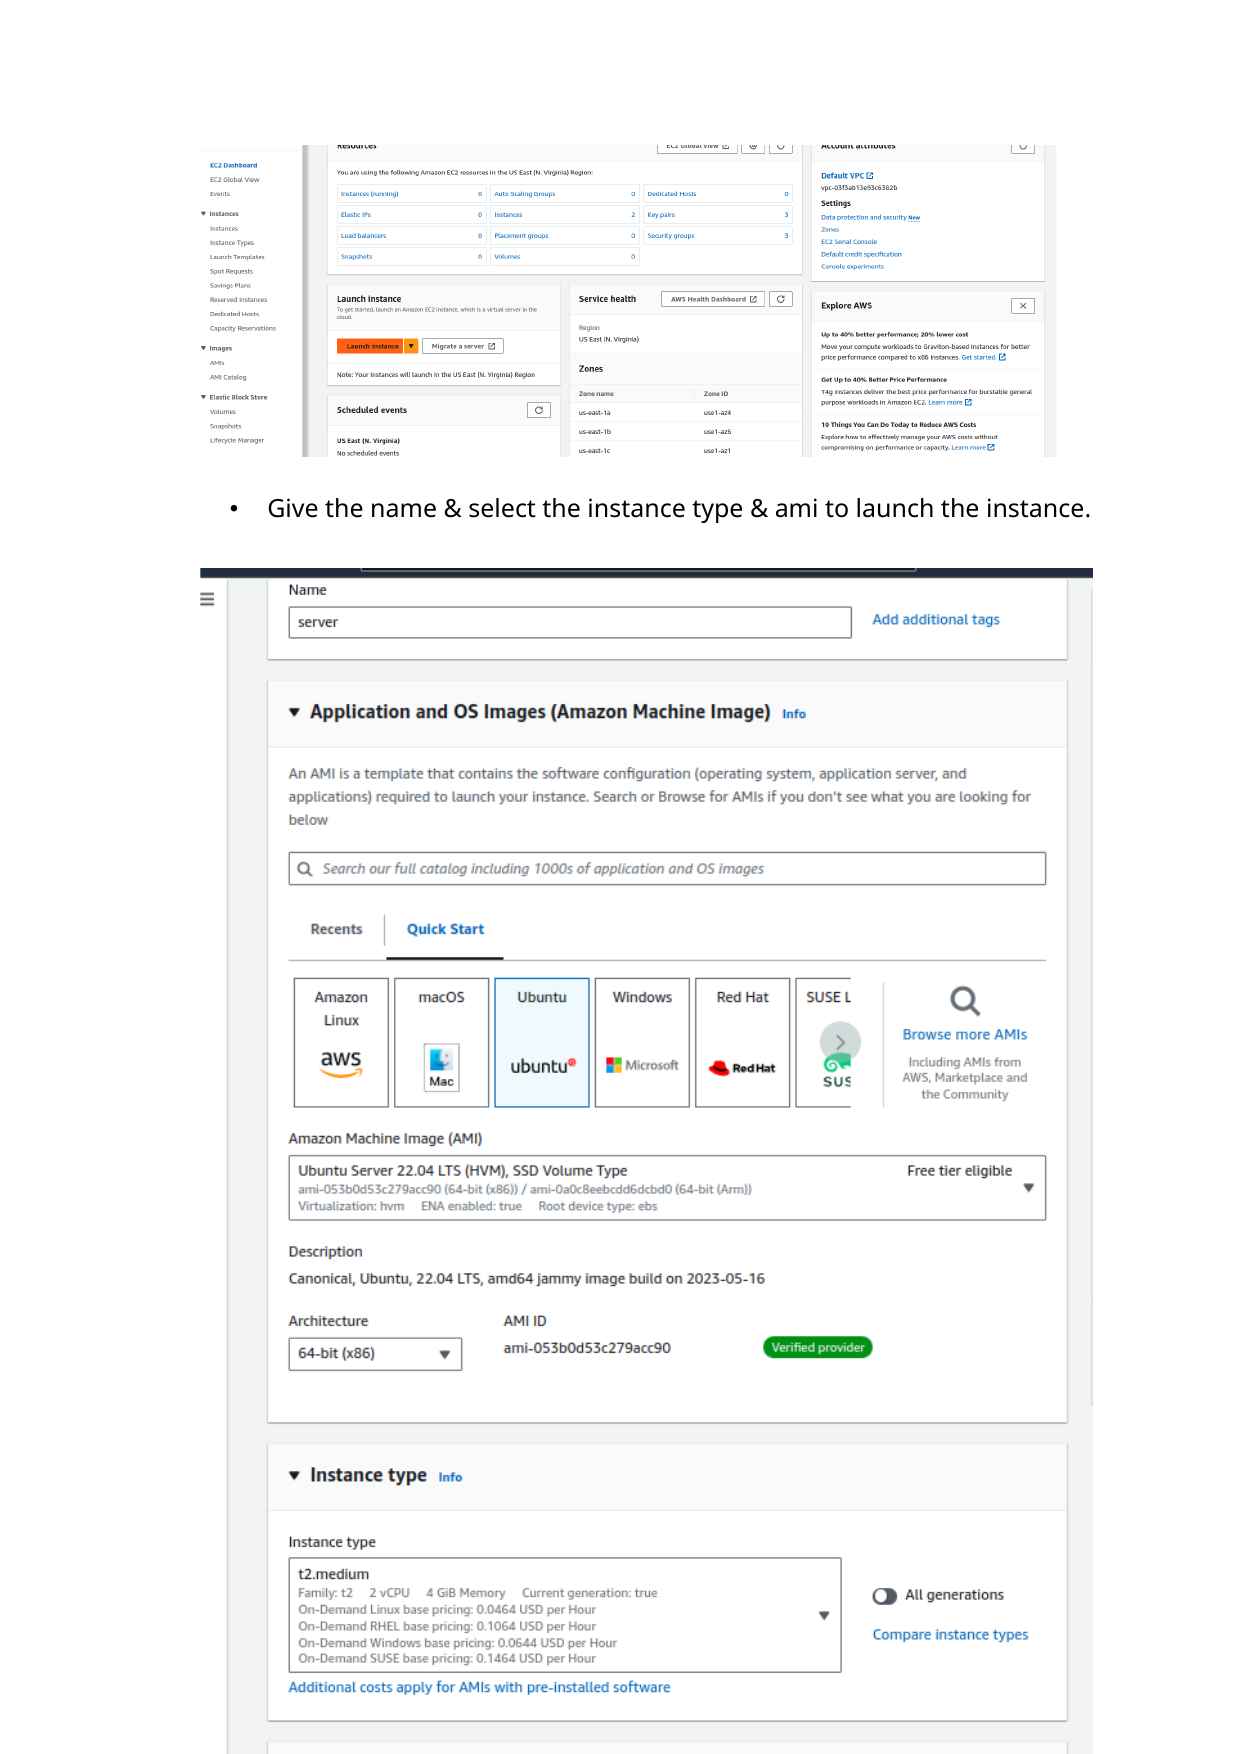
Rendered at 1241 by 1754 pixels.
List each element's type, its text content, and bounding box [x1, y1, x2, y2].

list Give the name & select the instance type & ami to launch the instance. [229, 490, 1122, 524]
picture [197, 145, 1057, 457]
picture [200, 568, 1093, 1754]
